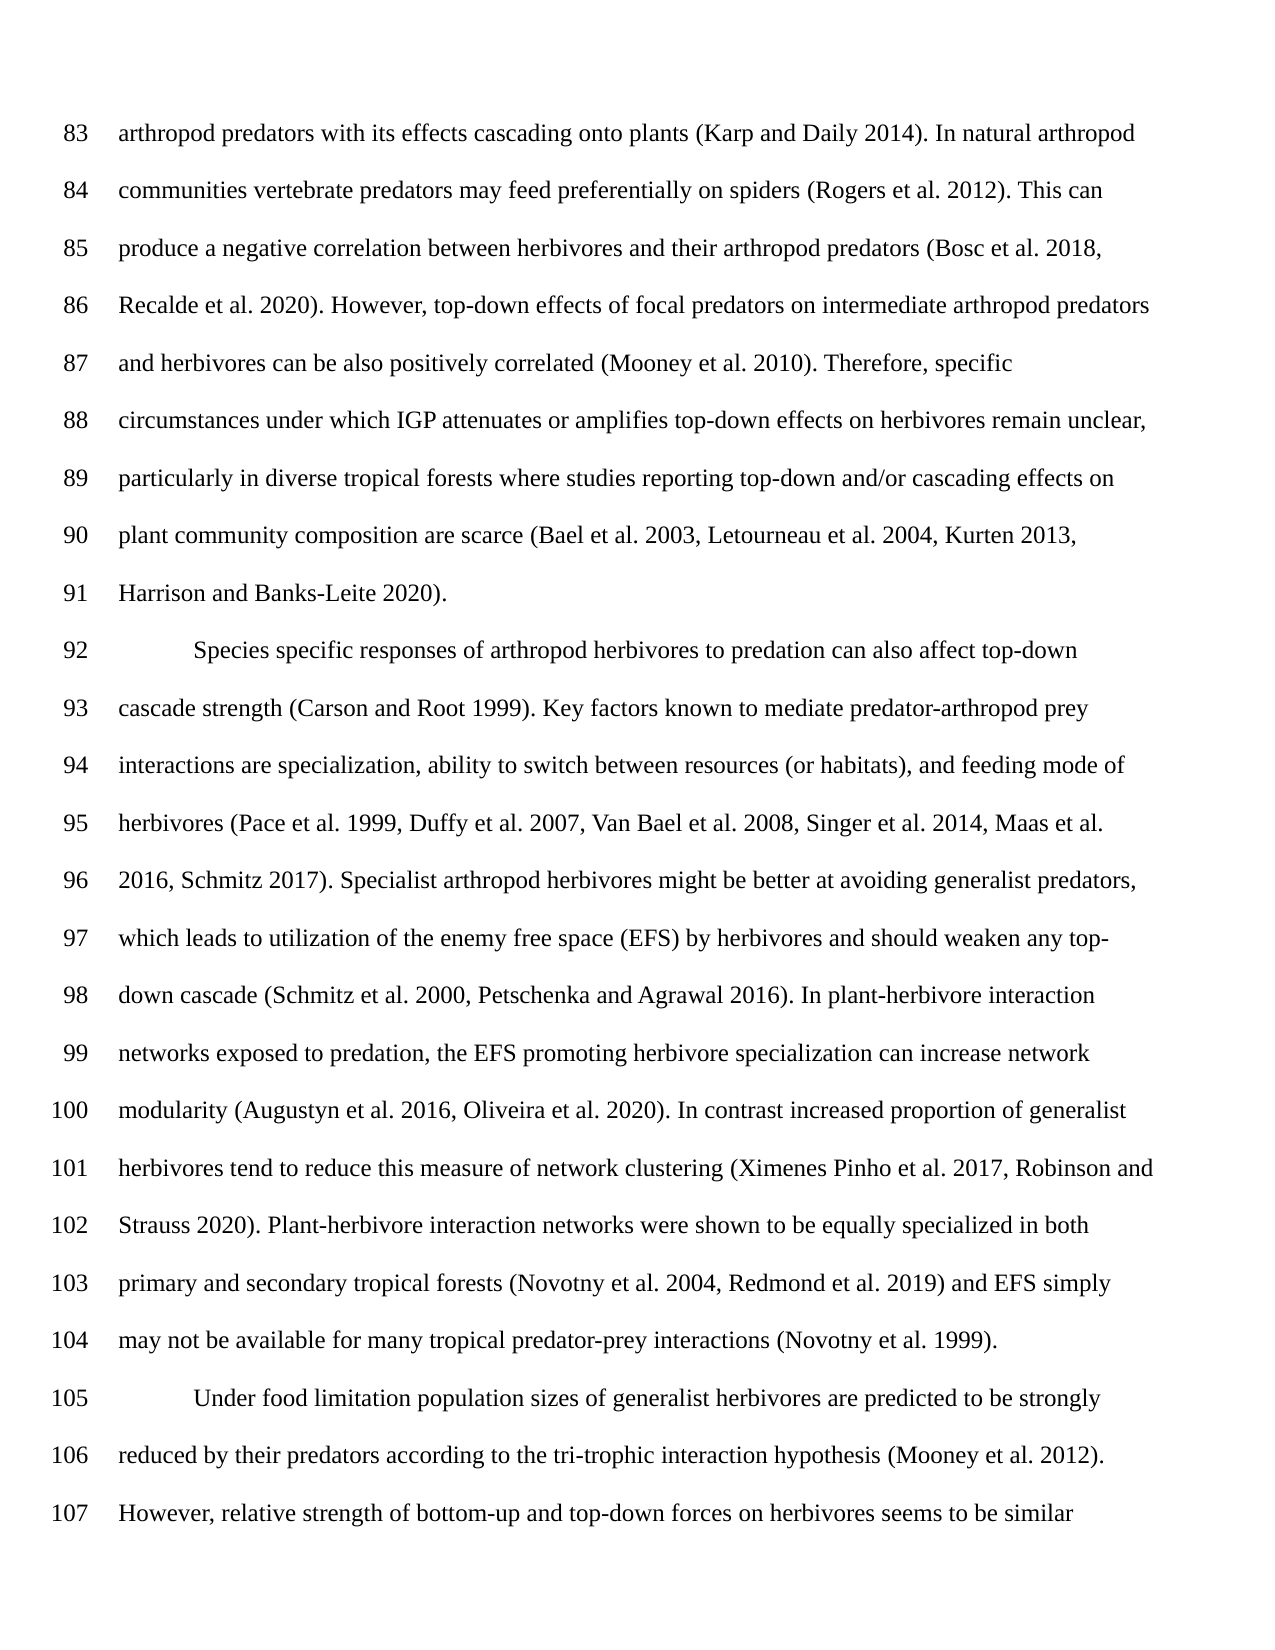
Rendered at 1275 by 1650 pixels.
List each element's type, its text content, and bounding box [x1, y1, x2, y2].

text Species specific responses of arthropod herbivores to predation can also affect top-down cascade strength (Carson and Root 1999). Key factors known to mediate predator-arthropod prey interactions are specialization, ability to switch between resources (or habitats), and feeding mode of herbivores (Pace et al. 1999, Duffy et al. 2007, Van Bael et al. 2008, Singer et al. 2014, Maas et al. 2016, Schmitz 2017). Specialist arthropod herbivores might be better at avoiding generalist predators, which leads to utilization of the enemy free space (EFS) by herbivores and should weaken any top-down cascade (Schmitz et al. 2000, Petschenka and Agrawal 2016). In plant-herbivore interaction networks exposed to predation, the EFS promoting herbivore specialization can increase network modularity (Augustyn et al. 2016, Oliveira et al. 2020). In contrast increased proportion of generalist herbivores tend to reduce this measure of network clustering (Ximenes Pinho et al. 2017, Robinson and Strauss 2020). Plant-herbivore interaction networks were shown to be equally specialized in both primary and secondary tropical forests (Novotny et al. 2004, Redmond et al. 2019) and EFS simply may not be available for many tropical predator-prey interactions (Novotny et al. 1999). [118, 636, 1157, 1354]
text Under food limitation population sizes of generalist herbivores are predicted to be strongly reduced by their predators according to the tri-trophic interaction hypothesis (Mooney et al. 2012). However, relative strength of bottom-up and top-down forces on herbivores seems to be similar [118, 1383, 1157, 1527]
text arthropod predators with its effects cascading onto plants (Karp and Daily 2014). In natural arthropod communities vertebrate predators may feed preferentially on spiders (Rogers et al. 2012). This can produce a negative correlation between herbivores and their arthropod predators (Bosc et al. 2018, Recalde et al. 2020). However, top-down effects of focal predators on intermediate arthropod predators and herbivores can be also positively correlated (Mooney et al. 2010). Therefore, specific circumstances under which IGP attenuates or amplifies top-down effects on herbivores remain unclear, particularly in diverse tropical forests where studies reporting top-down and/or cascading effects on plant community composition are scarce (Bael et al. 2003, Letourneau et al. 2004, Kurten 2013, Harrison and Banks-Leite 2020). [118, 118, 1157, 607]
